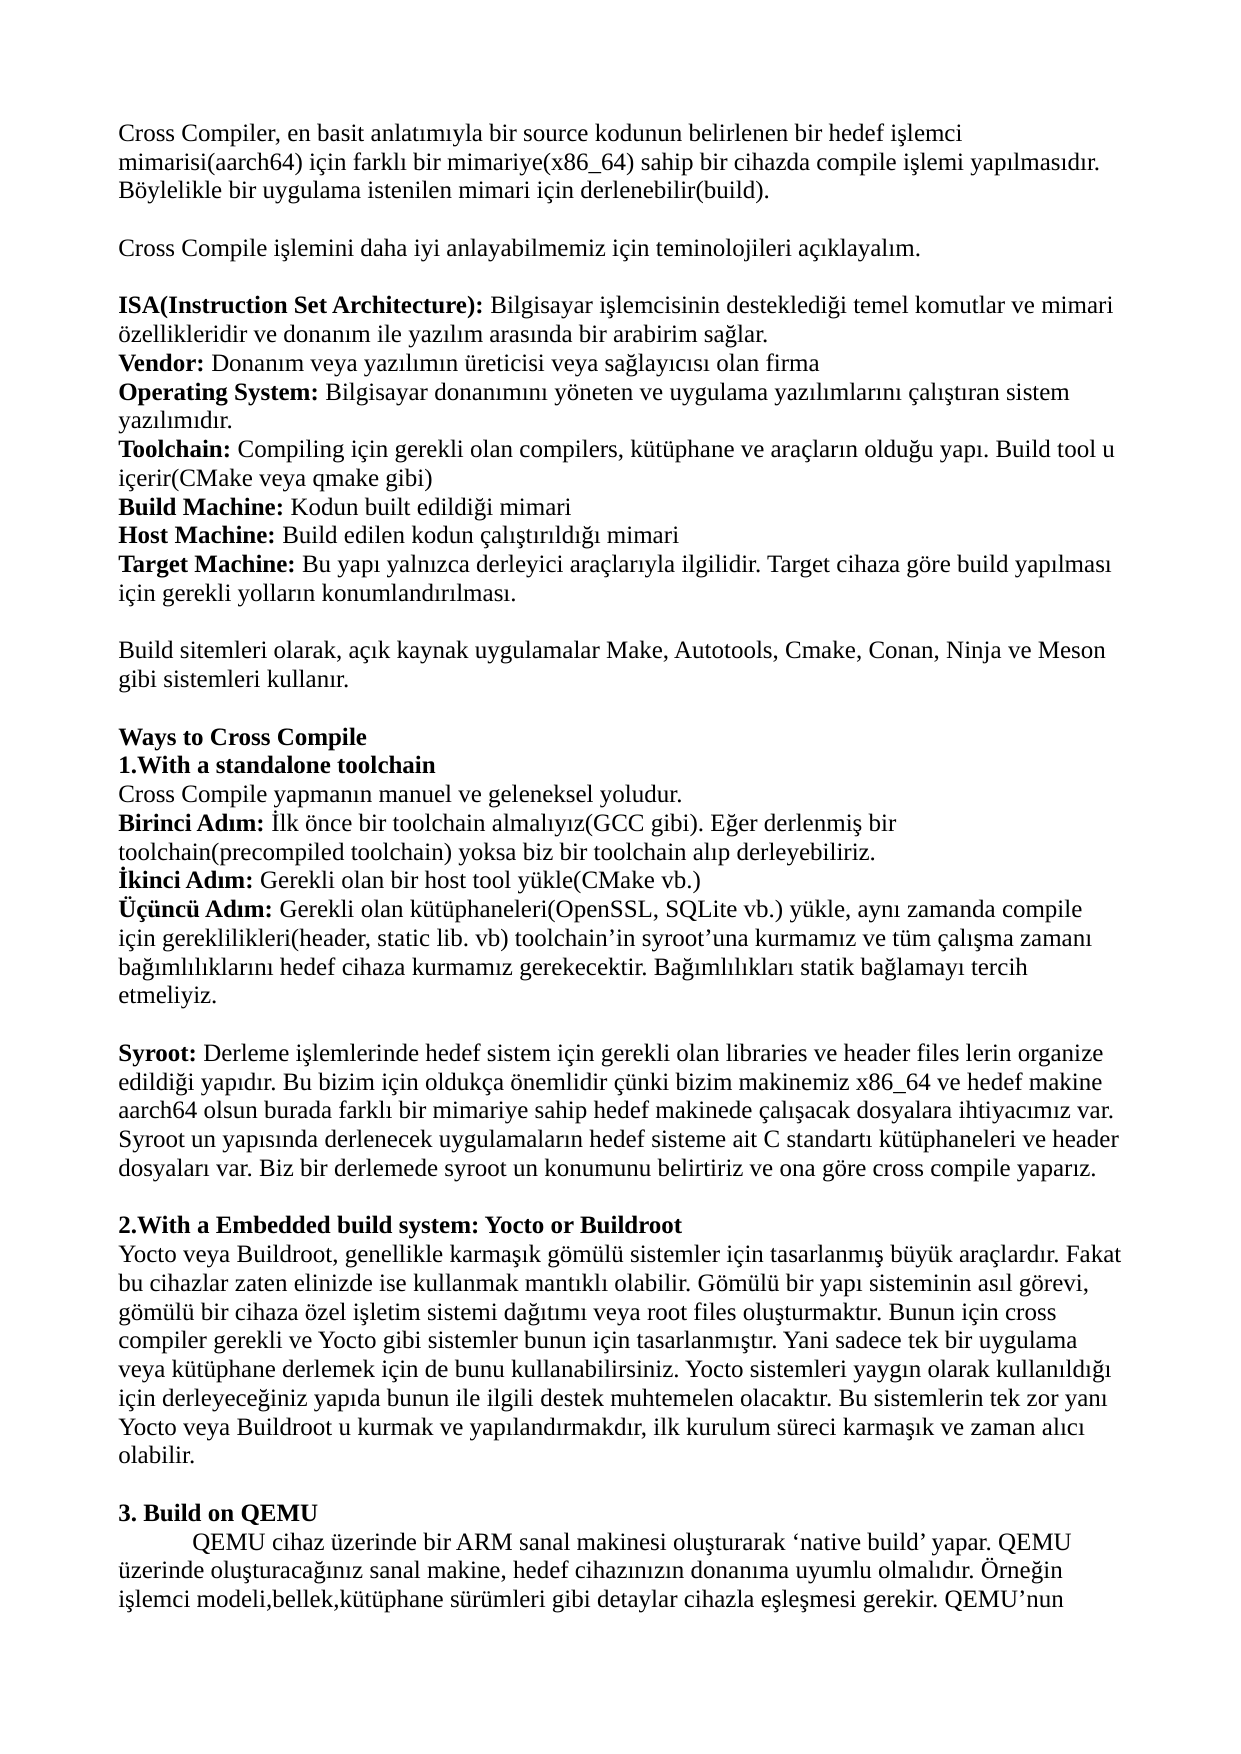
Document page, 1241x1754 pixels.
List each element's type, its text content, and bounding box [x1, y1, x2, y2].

text 3. Build on QEMU [118, 1498, 1122, 1527]
text Birinci Adım: İlk önce bir toolchain almalıyız(GCC gibi). Eğer derlenmiş bir toolchain(precompiled toolchain) yoksa biz bir toolchain alıp derleyebiliriz. [118, 808, 1122, 866]
text Build sitemleri olarak, açık kaynak uygulamalar Make, Autotools, Cmake, Conan, Ninja ve Meson gibi sistemleri kullanır. [118, 636, 1122, 693]
text 1.With a standalone toolchain [118, 751, 1122, 779]
text Build Machine: Kodun built edildiği mimari [118, 492, 1122, 521]
text Syroot: Derleme işlemlerinde hedef sistem için gerekli olan libraries ve header files lerin organize edildiği yapıdır. Bu bizim için oldukça önemlidir çünki bizim makinemiz x86_64 ve hedef makine aarch64 olsun burada farklı bir mimariye sahip hedef makinede çalışacak dosyalara ihtiyacımız var. [118, 1038, 1122, 1124]
text Target Machine: Bu yapı yalnızca derleyici araçlarıyla ilgilidir. Target cihaza göre build yapılması için gerekli yolların konumlandırılması. [118, 549, 1122, 607]
text Yocto veya Buildroot, genellikle karmaşık gömülü sistemler için tasarlanmış büyük araçlardır. Fakat bu cihazlar zaten elinizde ise kullanmak mantıklı olabilir. Gömülü bir yapı sisteminin asıl görevi, gömülü bir cihaza özel işletim sistemi dağıtımı veya root files oluşturmaktır. Bunun için cross compiler gerekli ve Yocto gibi sistemler bunun için tasarlanmıştır. Yani sadece tek bir uygulama veya kütüphane derlemek için de bunu kullanabilirsiniz. Yocto sistemleri yaygın olarak kullanıldığı için derleyeceğiniz yapıda bunun ile ilgili destek muhtemelen olacaktır. Bu sistemlerin tek zor yanı Yocto veya Buildroot u kurmak ve yapılandırmakdır, ilk kurulum süreci karmaşık ve zaman alıcı olabilir. [118, 1239, 1122, 1469]
text Vendor: Donanım veya yazılımın üreticisi veya sağlayıcısı olan firma [118, 348, 1122, 377]
text Host Machine: Build edilen kodun çalıştırıldığı mimari [118, 521, 1122, 549]
text Operating System: Bilgisayar donanımını yöneten ve uygulama yazılımlarını çalıştıran sistem yazılımıdır. [118, 377, 1122, 434]
text QEMU cihaz üzerinde bir ARM sanal makinesi oluşturarak ‘native build’ yapar. QEMU üzerinde oluşturacağınız sanal makine, hedef cihazınızın donanıma uyumlu olmalıdır. Örneğin işlemci modeli,bellek,kütüphane sürümleri gibi detaylar cihazla eşleşmesi gerekir. QEMU’nun [118, 1527, 1122, 1613]
text İkinci Adım: Gerekli olan bir host tool yükle(CMake vb.) [118, 866, 1122, 894]
text Toolchain: Compiling için gerekli olan compilers, kütüphane ve araçların olduğu yapı. Build tool u içerir(CMake veya qmake gibi) [118, 434, 1122, 492]
text 2.With a Embedded build system: Yocto or Buildroot [118, 1211, 1122, 1239]
text ISA(Instruction Set Architecture): Bilgisayar işlemcisinin desteklediği temel komutlar ve mimari özellikleridir ve donanım ile yazılım arasında bir arabirim sağlar. [118, 291, 1122, 348]
text Syroot un yapısında derlenecek uygulamaların hedef sisteme ait C standartı kütüphaneleri ve header dosyaları var. Biz bir derlemede syroot un konumunu belirtiriz ve ona göre cross compile yaparız. [118, 1124, 1122, 1182]
text Ways to Cross Compile [118, 722, 1122, 751]
text Cross Compile işlemini daha iyi anlayabilmemiz için teminolojileri açıklayalım. [118, 233, 1122, 262]
text Cross Compiler, en basit anlatımıyla bir source kodunun belirlenen bir hedef işlemci mimarisi(aarch64) için farklı bir mimariye(x86_64) sahip bir cihazda compile işlemi yapılmasıdır. Böylelikle bir uygulama istenilen mimari için derlenebilir(build). [118, 118, 1122, 204]
text Üçüncü Adım: Gerekli olan kütüphaneleri(OpenSSL, SQLite vb.) yükle, aynı zamanda compile için gereklilikleri(header, static lib. vb) toolchain’in syroot’una kurmamız ve tüm çalışma zamanı bağımlılıklarını hedef cihaza kurmamız gerekecektir. Bağımlılıkları statik bağlamayı tercih etmeliyiz. [118, 894, 1122, 1009]
text Cross Compile yapmanın manuel ve geleneksel yoludur. [118, 779, 1122, 808]
